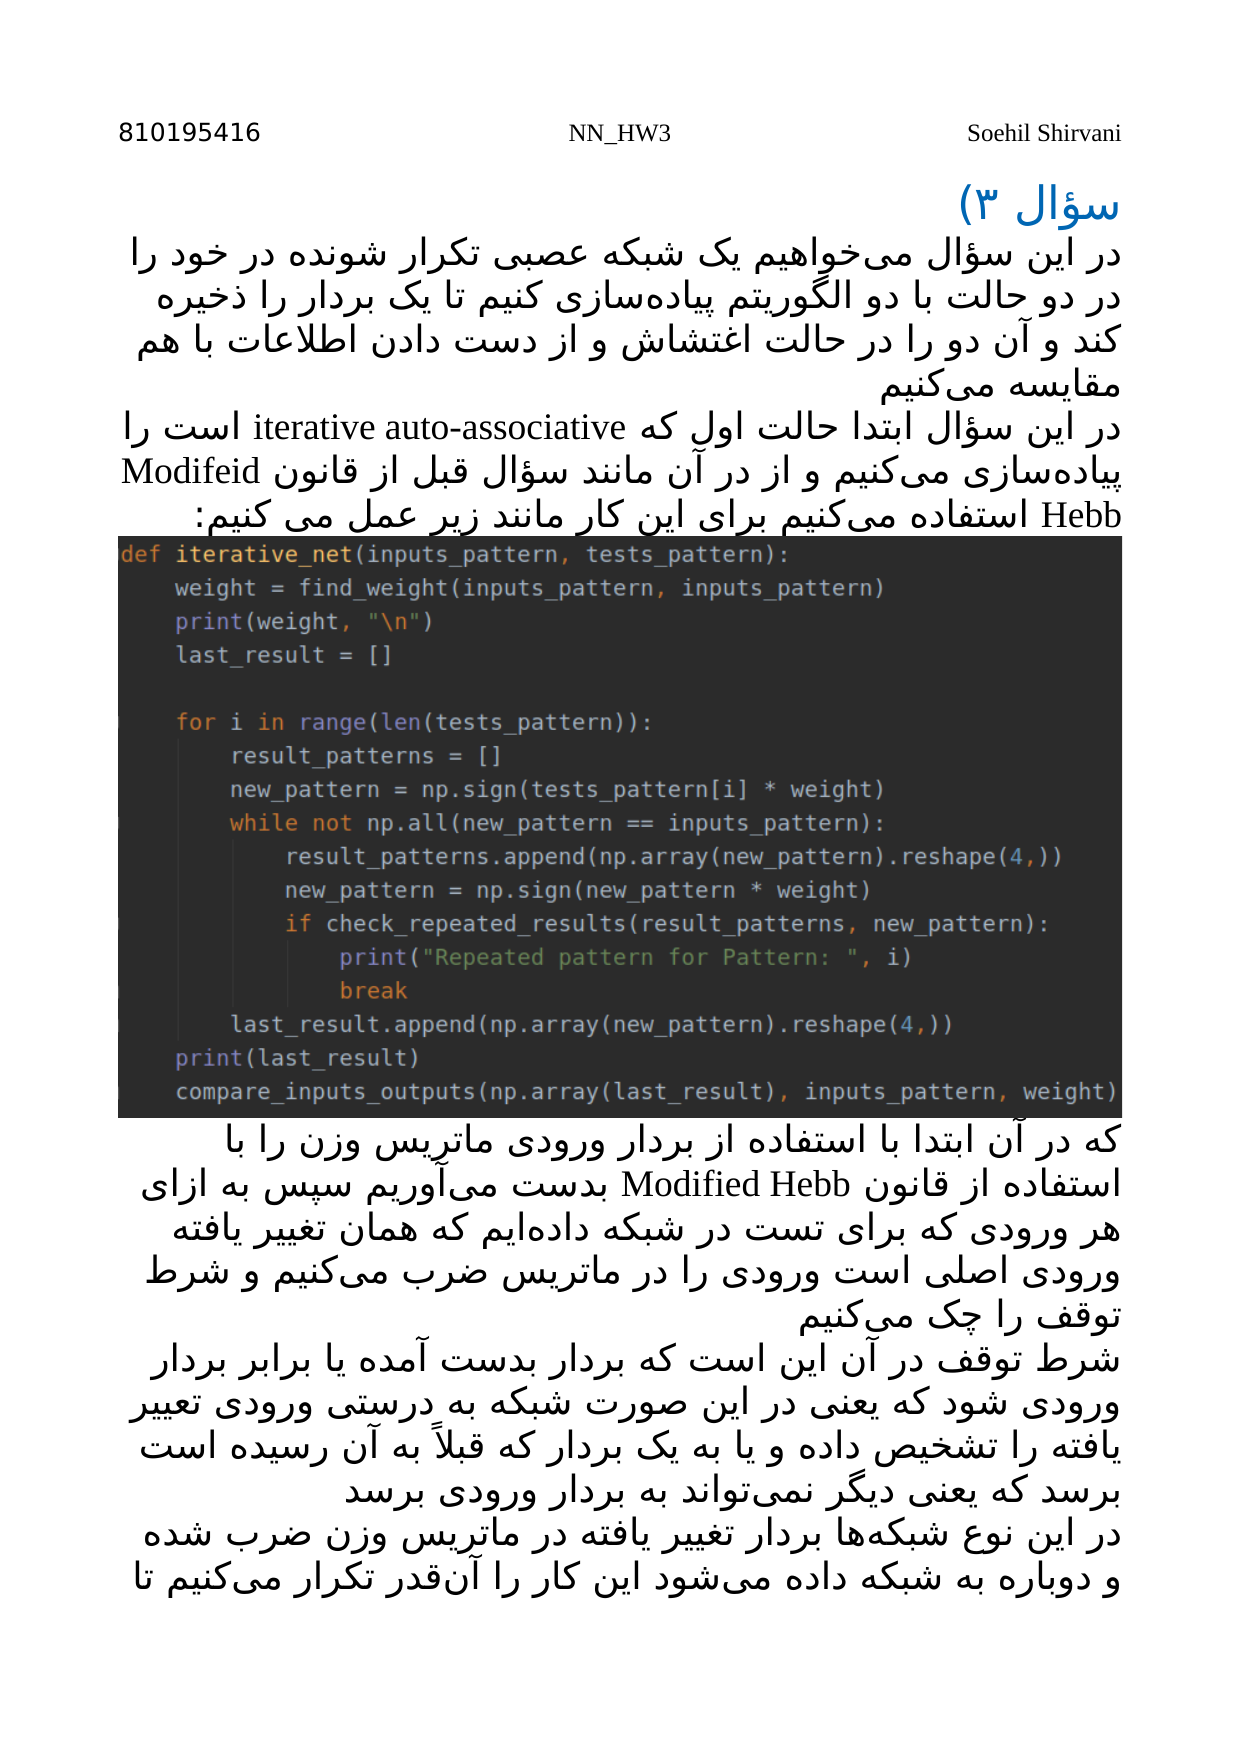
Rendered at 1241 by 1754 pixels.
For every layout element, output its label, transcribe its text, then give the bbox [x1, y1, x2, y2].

text سؤال ۳) [118, 177, 1122, 230]
text که در آن ابتدا با استفاده از بردار ورودی ماتریس وزن را با استفاده از قانون Modified Hebb بدست می‌آوریم سپس به ازای هر ورودی که برای تست در شبکه داده‌ایم که همان تغییر یافته ورودی اصلی است ورودی را در ماتریس ضرب می‌کنیم و شرط توقف را چک می‌کنیم [118, 1118, 1122, 1336]
text در این سؤال ابتدا حالت اول که iterative auto-associative است را پیاده‌سازی می‌کنیم و از در آن مانند سؤال قبل از قانون Modifeid Hebb استفاده می‌کنیم برای این کار مانند زیر عمل می کنیم: [118, 405, 1122, 536]
picture [118, 536, 1123, 1118]
text در این نوع شبکه‌ها بردار تغییر یافته در ماتریس وزن ضرب شده و دوباره به شبکه داده می‌شود این کار را آن‌قدر تکرار می‌کنیم تا [118, 1511, 1122, 1598]
text شرط توقف در آن این است که بردار بدست آمده یا برابر بردار ورودی شود که یعنی در این صورت شبکه به درستی ورودی تعییر یافته را تشخیص داده و یا به یک بردار که قبلاً به آن رسیده است برسد که یعنی دیگر نمی‌تواند به بردار ورودی برسد [118, 1336, 1122, 1511]
text در این سؤال می‌خواهیم یک شبکه عصبی تکرار شونده در خود را در دو حالت با دو الگوریتم پیاده‌سازی کنیم تا یک بردار را ذخیره کند و آن دو را در حالت اغتشاش و از دست دادن اطلاعات با هم مقایسه می‌کنیم [118, 230, 1122, 405]
